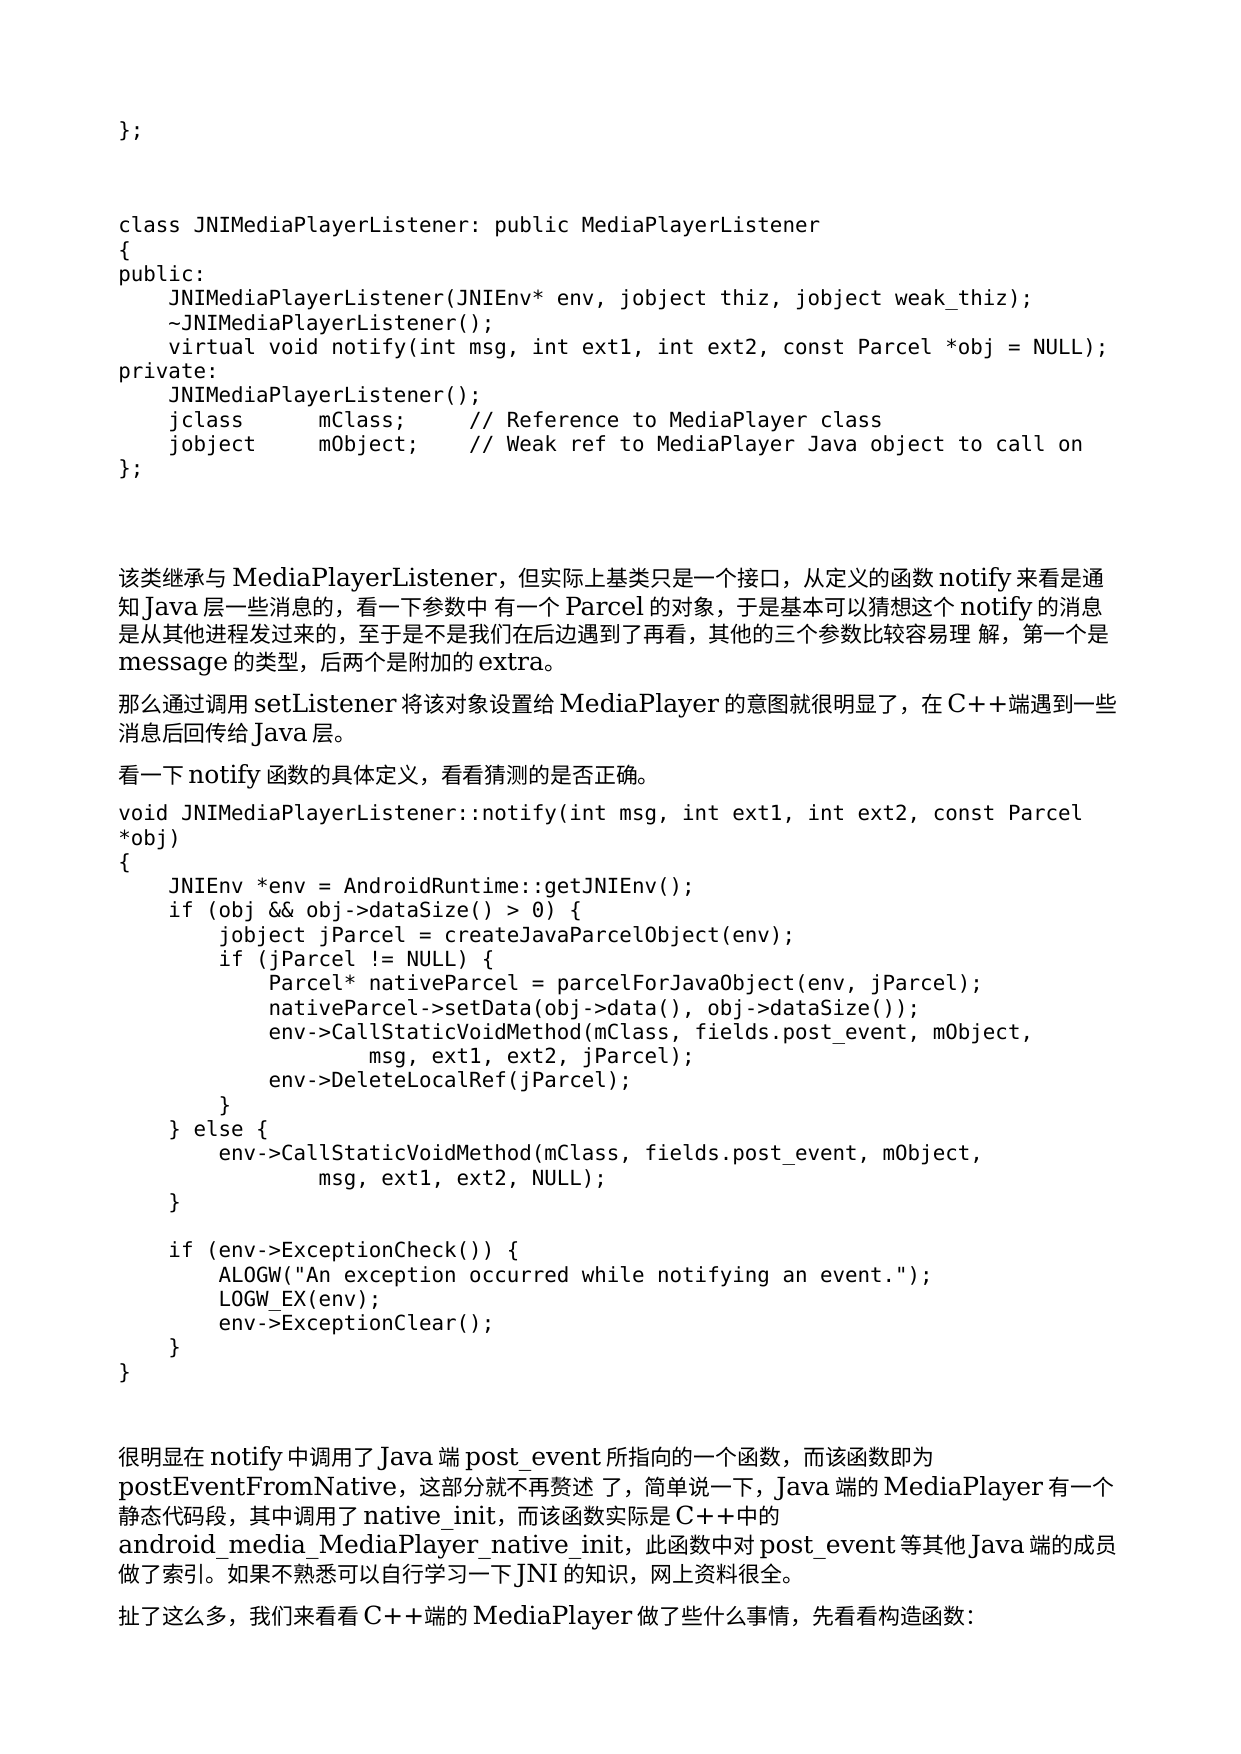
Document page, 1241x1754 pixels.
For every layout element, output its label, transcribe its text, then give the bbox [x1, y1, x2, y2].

text msg, ext1, ext2, NULL); [118, 1166, 1122, 1190]
text 该类继承与MediaPlayerListener，但实际上基类只是一个接口，从定义的函数notify来看是通知Java层一些消息的，看一下参数中 有一个Parcel的对象，于是基本可以猜想这个notify的消息是从其他进程发过来的，至于是不是我们在后边遇到了再看，其他的三个参数比较容易理 解，第一个是message的类型，后两个是附加的extra。 [118, 534, 1122, 676]
text ~JNIMediaPlayerListener(); [118, 311, 1122, 335]
text 看一下notify函数的具体定义，看看猜测的是否正确。 [118, 760, 1122, 789]
text env->CallStaticVoidMethod(mClass, fields.post_event, mObject, [118, 1141, 1122, 1166]
text private: [118, 359, 1122, 383]
text Parcel* nativeParcel = parcelForJavaObject(env, jParcel); [118, 971, 1122, 996]
text } [118, 1190, 1122, 1214]
text 很明显在notify中调用了Java端post_event所指向的一个函数，而该函数即为postEventFromNative，这部分就不再赘述 了，简单说一下，Java端的MediaPlayer有一个静态代码段，其中调用了native_init，而该函数实际是C++中的 android_media_MediaPlayer_native_init，此函数中对post_event等其他Java端的成员做了索引。如果不熟悉可以自行学习一下JNI的知识，网上资料很全。 [118, 1413, 1122, 1588]
text 那么通过调用setListener将该对象设置给MediaPlayer的意图就很明显了，在C++端遇到一些消息后回传给Java层。 [118, 689, 1122, 747]
text ALOGW("An exception occurred while notifying an event."); [118, 1263, 1122, 1287]
text LOGW_EX(env); [118, 1287, 1122, 1311]
text { [118, 238, 1122, 262]
text virtual void notify(int msg, int ext1, int ext2, const Parcel *obj = NULL); [118, 335, 1122, 359]
text 扯了这么多，我们来看看C++端的MediaPlayer做了些什么事情，先看看构造函数： [118, 1601, 1122, 1630]
text void JNIMediaPlayerListener::notify(int msg, int ext1, int ext2, const Parcel *obj) [118, 801, 1122, 850]
text JNIEnv *env = AndroidRuntime::getJNIEnv(); [118, 874, 1122, 898]
text }; [118, 456, 1122, 481]
text JNIMediaPlayerListener(JNIEnv* env, jobject thiz, jobject weak_thiz); [118, 286, 1122, 311]
text } [118, 1360, 1122, 1384]
text nativeParcel->setData(obj->data(), obj->dataSize()); [118, 996, 1122, 1020]
text env->DeleteLocalRef(jParcel); [118, 1068, 1122, 1093]
text env->CallStaticVoidMethod(mClass, fields.post_event, mObject, [118, 1020, 1122, 1044]
text class JNIMediaPlayerListener: public MediaPlayerListener [118, 213, 1122, 238]
text } [118, 1093, 1122, 1117]
text } [118, 1335, 1122, 1360]
text if (obj && obj->dataSize() > 0) { [118, 898, 1122, 923]
text if (env->ExceptionCheck()) { [118, 1238, 1122, 1263]
text }; [118, 118, 1122, 142]
text msg, ext1, ext2, jParcel); [118, 1044, 1122, 1068]
text { [118, 850, 1122, 874]
text public: [118, 262, 1122, 286]
text } else { [118, 1117, 1122, 1141]
text jclass mClass; // Reference to MediaPlayer class [118, 408, 1122, 432]
text JNIMediaPlayerListener(); [118, 383, 1122, 408]
text jobject jParcel = createJavaParcelObject(env); [118, 923, 1122, 947]
text jobject mObject; // Weak ref to MediaPlayer Java object to call on [118, 432, 1122, 456]
text if (jParcel != NULL) { [118, 947, 1122, 971]
text env->ExceptionClear(); [118, 1311, 1122, 1335]
